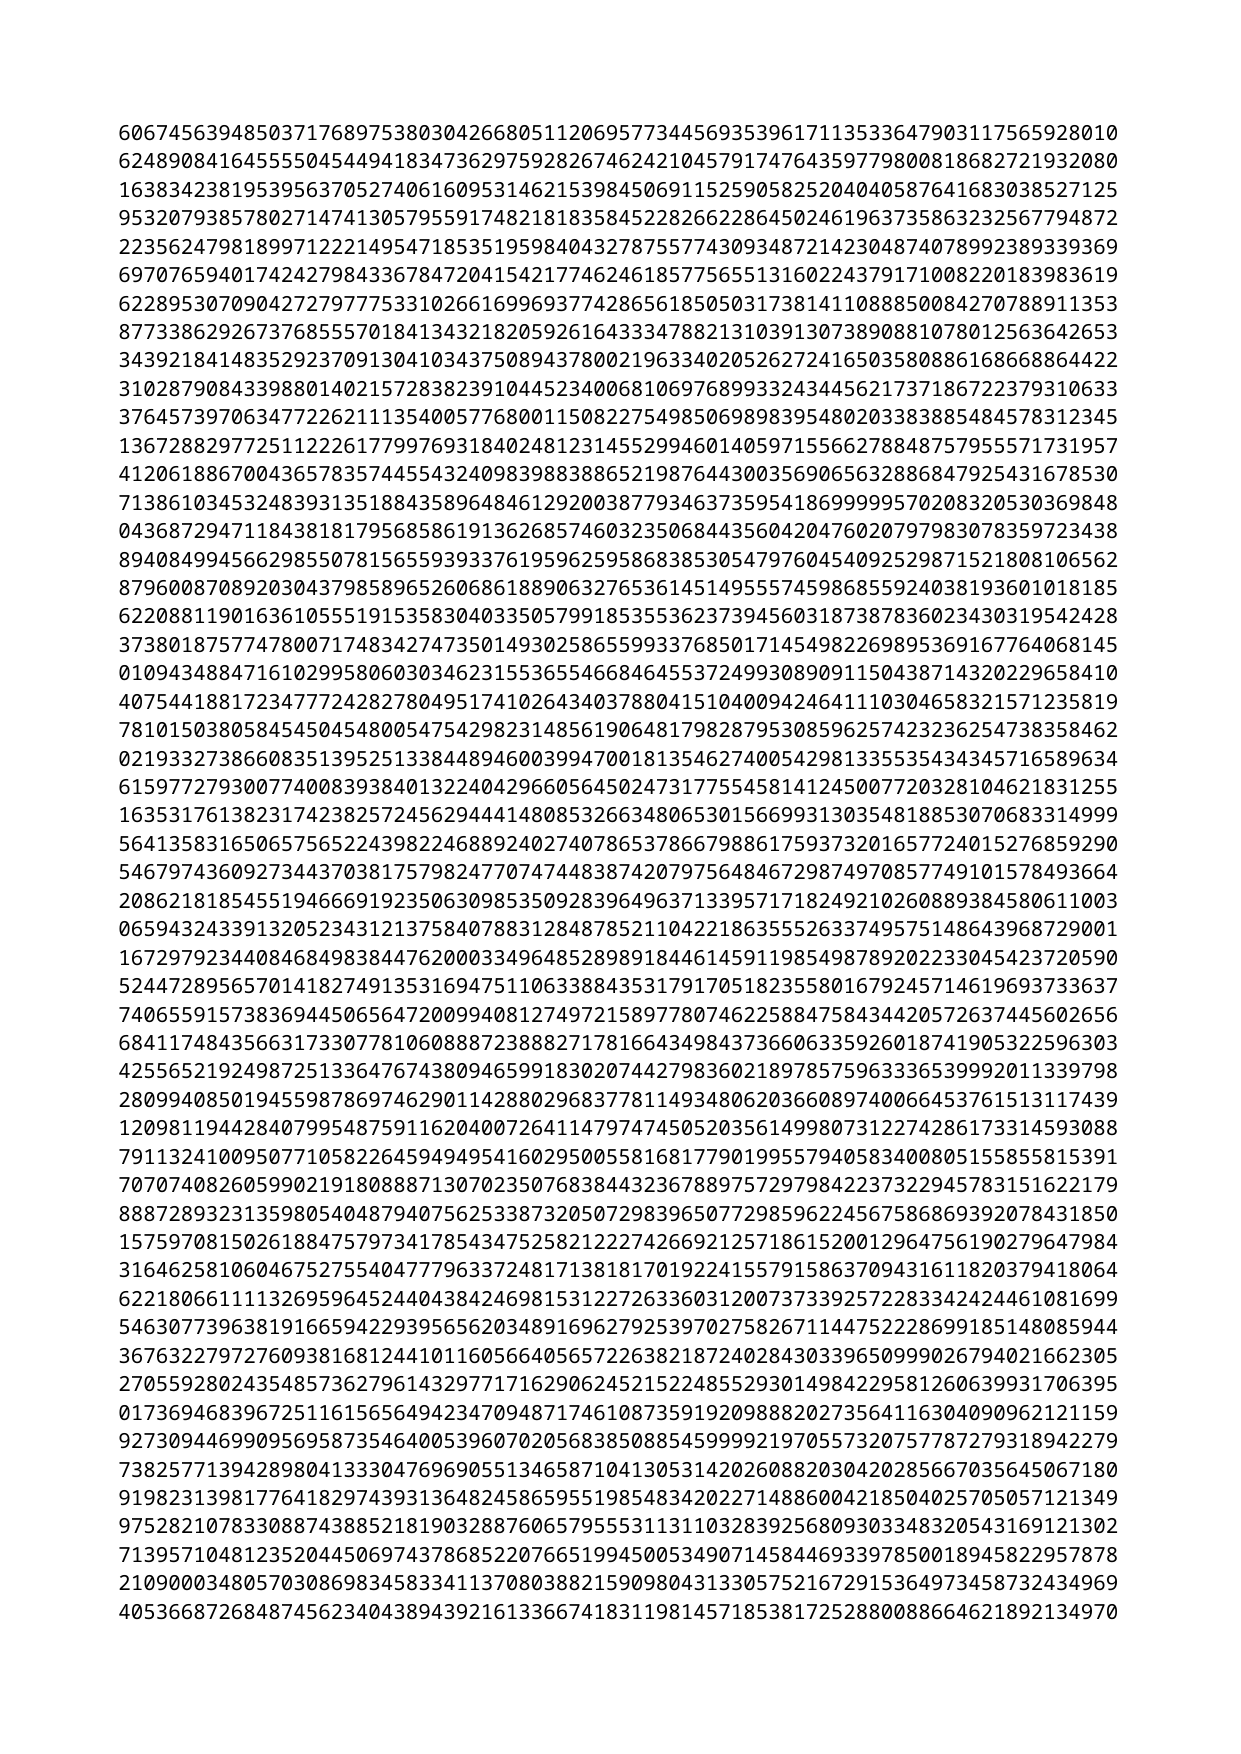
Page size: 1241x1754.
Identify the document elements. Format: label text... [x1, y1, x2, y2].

text 6067456394850371768975380304266805112069577344569353961711353364790311756592801062489084164555504544941834736297592826746242104579174764359779800818682721932080163834238195395637052740616095314621539845069115259058252040405876416830385271259532079385780271474130579559174821818358452282662286450246196373586323256779487222356247981899712221495471853519598404327875577430934872142304874078992389339369697076594017424279843367847204154217746246185775655131602243791710082201839836196228953070904272797775331026616996937742865618505031738141108885008427078891135387733862926737685557018413432182059261643334788213103913073890881078012563642653343921841483529237091304103437508943780021963340205262724165035808861686688644223102879084339880140215728382391044523400681069768993324344562173718672237931063337645739706347722621113540057768001150822754985069898395480203383885484578312345136728829772511222617799769318402481231455299460140597155662788487579555717319574120618867004365783574455432409839883886521987644300356906563288684792543167853071386103453248393135188435896484612920038779346373595418699999570208320530369848043687294711843818179568586191362685746032350684435604204760207979830783597234388940849945662985507815655939337619596259586838530547976045409252987152180810656287960087089203043798589652606861889063276536145149555745986855924038193601018185622088119016361055519153583040335057991853553623739456031873878360234303195424283738018757747800717483427473501493025865599337685017145498226989536916776406814501094348847161029958060303462315536554668464553724993089091150438714320229658410407544188172347772428278049517410264340378804151040094246411103046583215712358197810150380584545045480054754298231485619064817982879530859625742323625473835846202193327386608351395251338448946003994700181354627400542981335535434345716589634615977279300774008393840132240429660564502473177554581412450077203281046218312551635317613823174238257245629444148085326634806530156699313035481885307068331499956413583165065756522439822468892402740786537866798861759373201657724015276859290546797436092734437038175798247707474483874207975648467298749708577491015784936642086218185455194666919235063098535092839649637133957171824921026088938458061100306594324339132052343121375840788312848785211042218635552633749575148643968729001167297923440846849838447620003349648528989184461459119854987892022330454237205905244728956570141827491353169475110633884353179170518235580167924571461969373363774065591573836944506564720099408127497215897780746225884758434420572637445602656684117484356631733077810608887238882717816643498437366063359260187419053225963034255652192498725133647674380946599183020744279836021897857596333653999201133979828099408501945598786974629011428802968377811493480620366089740066453761513117439120981194428407995487591162040072641147974745052035614998073122742861733145930887911324100950771058226459494954160295005581681779019955794058340080515585581539170707408260599021918088871307023507683844323678897572979842237322945783151622179888728932313598054048794075625338732050729839650772985962245675868693920784318501575970815026188475797341785434752582122274266921257186152001296475619027964798431646258106046752755404777963372481713818170192241557915863709431611820379418064622180661111326959645244043842469815312272633603120073733925722833424244610816995463077396381916659422939565620348916962792539702758267114475222869918514808594436763227972760938168124410116056640565722638218724028430339650999026794021662305270559280243548573627961432977171629062452152248552930149842295812606399317063950173694683967251161565649423470948717461087359192098882027356411630409096212115992730944699095695873546400539607020568385088545999921970557320757787279318942279738257713942898041333047696905513465871041305314202608820304202856670356450671809198231398177641829743931364824586595519854834202271488600421850402570505712134997528210783308874388521819032887606579555311311032839256809303348320543169121302713957104812352044506974378685220766519945005349071458446933978500189458229578782109000348057030869834583341137080388215909804313305752167291536497345873243496940536687268487456234043894392161336674183119814571853817252880088664621892134970 [118, 118, 1122, 1625]
